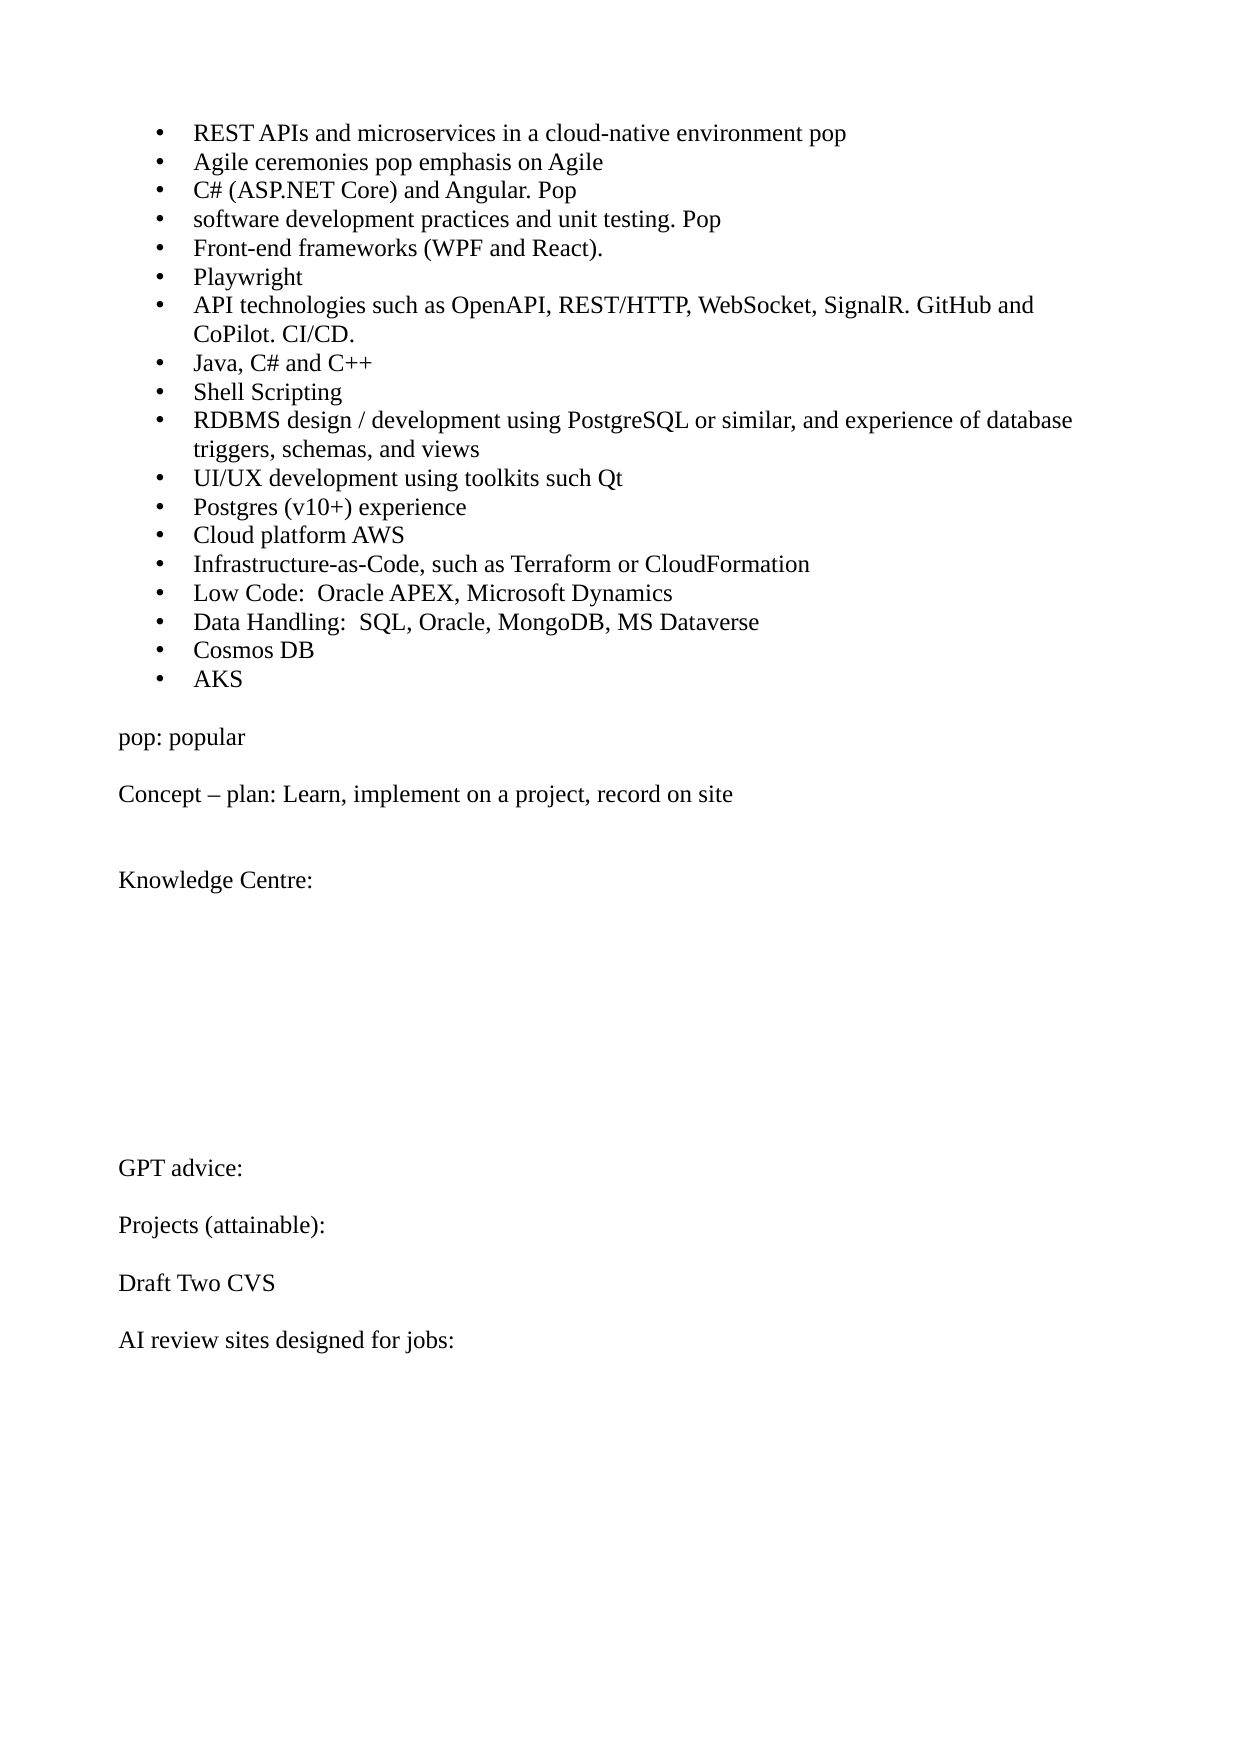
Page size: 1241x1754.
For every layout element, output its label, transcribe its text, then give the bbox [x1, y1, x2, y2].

list Java, C# and C++ [156, 348, 1122, 377]
list AKS [156, 664, 1122, 693]
list Postgres (v10+) experience [156, 492, 1122, 521]
list API technologies such as OpenAPI, REST/HTTP, WebSocket, SignalR. GitHub and CoPilot. CI/CD. [156, 291, 1122, 348]
list Front-end frameworks (WPF and React). [156, 233, 1122, 262]
list C# (ASP.NET Core) and Angular. Pop [156, 176, 1122, 204]
list Playwright [156, 262, 1122, 291]
text Knowledge Centre: [118, 866, 1122, 894]
list Agile ceremonies pop emphasis on Agile [156, 147, 1122, 176]
text Projects (attainable): [118, 1211, 1122, 1239]
list UI/UX development using toolkits such Qt [156, 463, 1122, 492]
list Data Handling: SQL, Oracle, MongoDB, MS Dataverse [156, 607, 1122, 636]
text AI review sites designed for jobs: [118, 1326, 1122, 1354]
text pop: popular [118, 722, 1122, 751]
text Concept – plan: Learn, implement on a project, record on site [118, 779, 1122, 808]
list RDBMS design / development using PostgreSQL or similar, and experience of database triggers, schemas, and views [156, 406, 1122, 463]
text Draft Two CVS [118, 1268, 1122, 1297]
text GPT advice: [118, 1153, 1122, 1182]
list software development practices and unit testing. Pop [156, 204, 1122, 233]
list Cloud platform AWS [156, 521, 1122, 549]
list Cosmos DB [156, 636, 1122, 664]
list Infrastructure-as-Code, such as Terraform or CloudFormation [156, 549, 1122, 578]
list Low Code: Oracle APEX, Microsoft Dynamics [156, 578, 1122, 607]
list REST APIs and microservices in a cloud-native environment pop [156, 118, 1122, 147]
list Shell Scripting [156, 377, 1122, 406]
